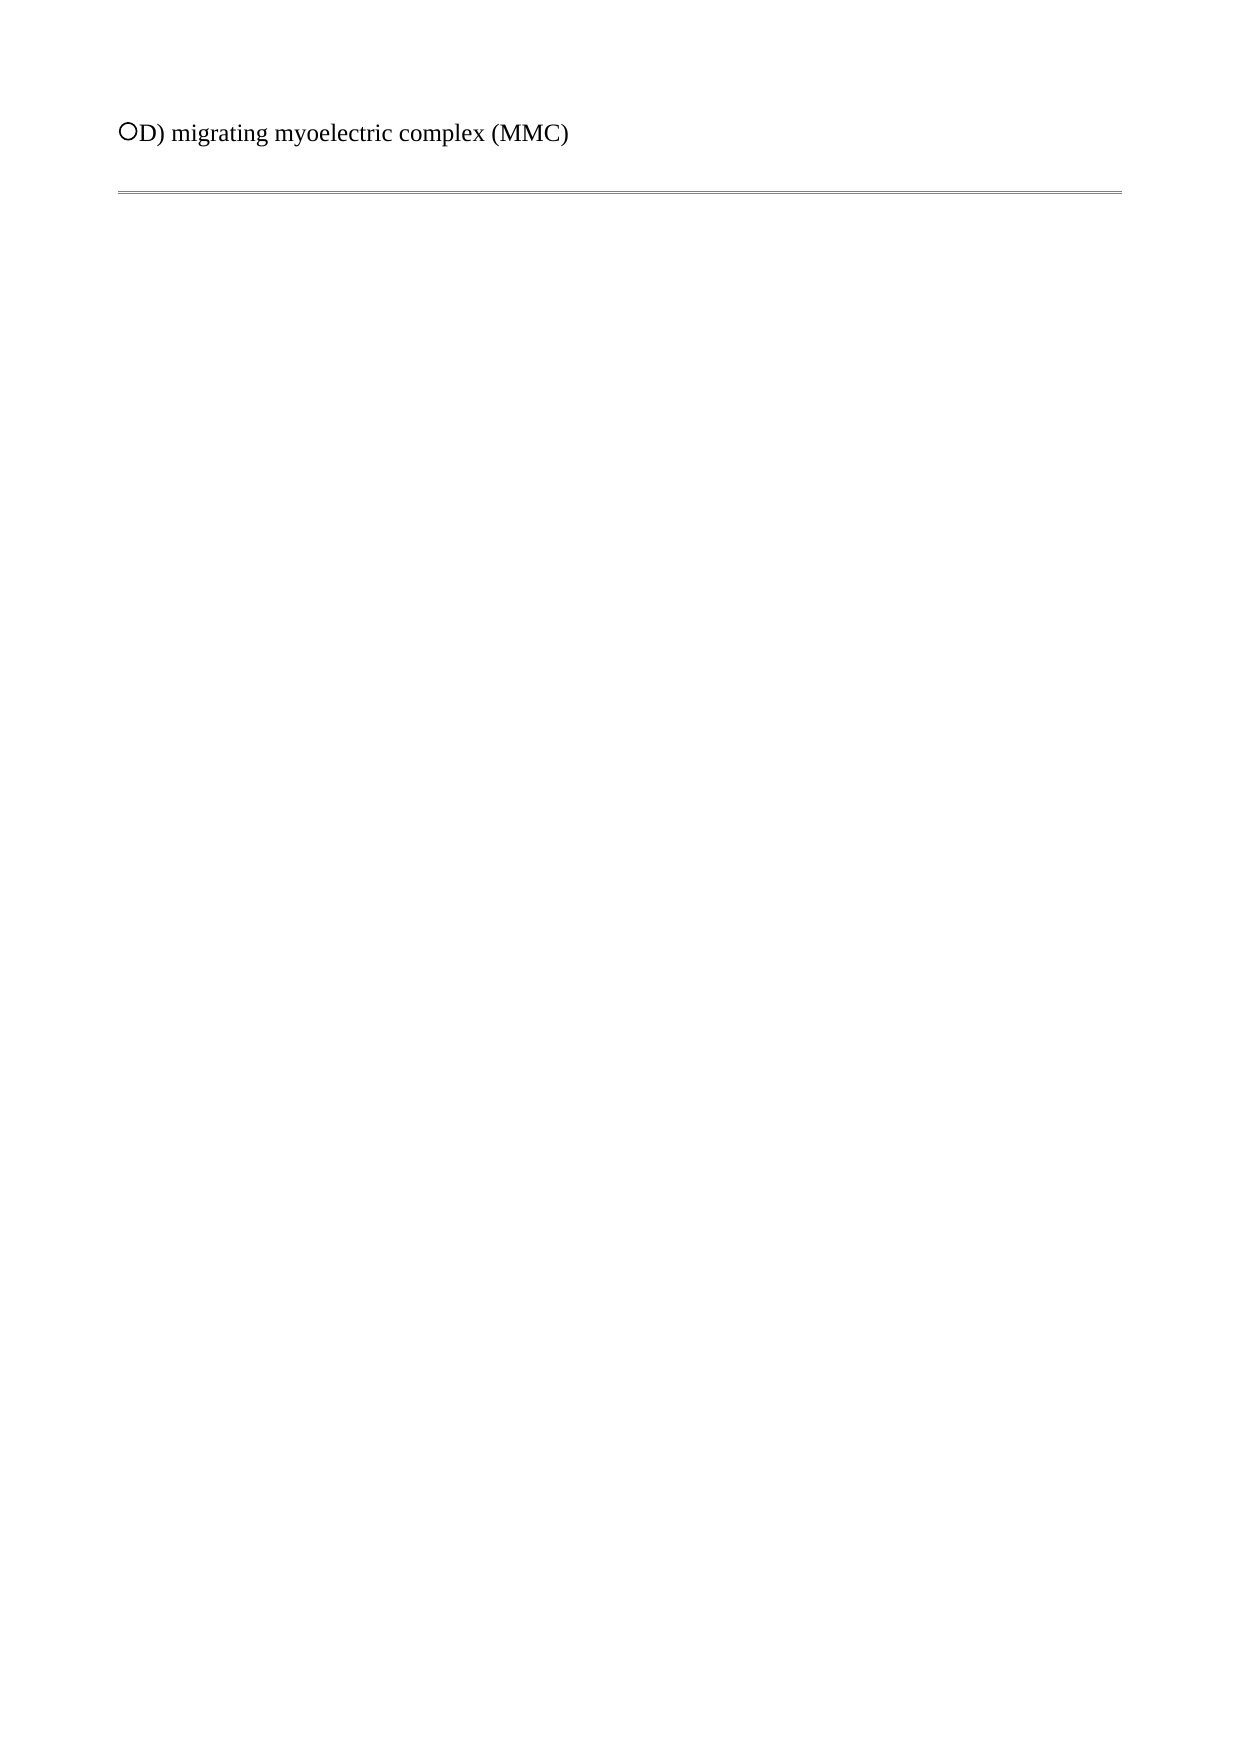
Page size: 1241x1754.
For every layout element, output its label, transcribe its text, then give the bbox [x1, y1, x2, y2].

text D) migrating myoelectric complex (MMC) [118, 118, 1122, 147]
